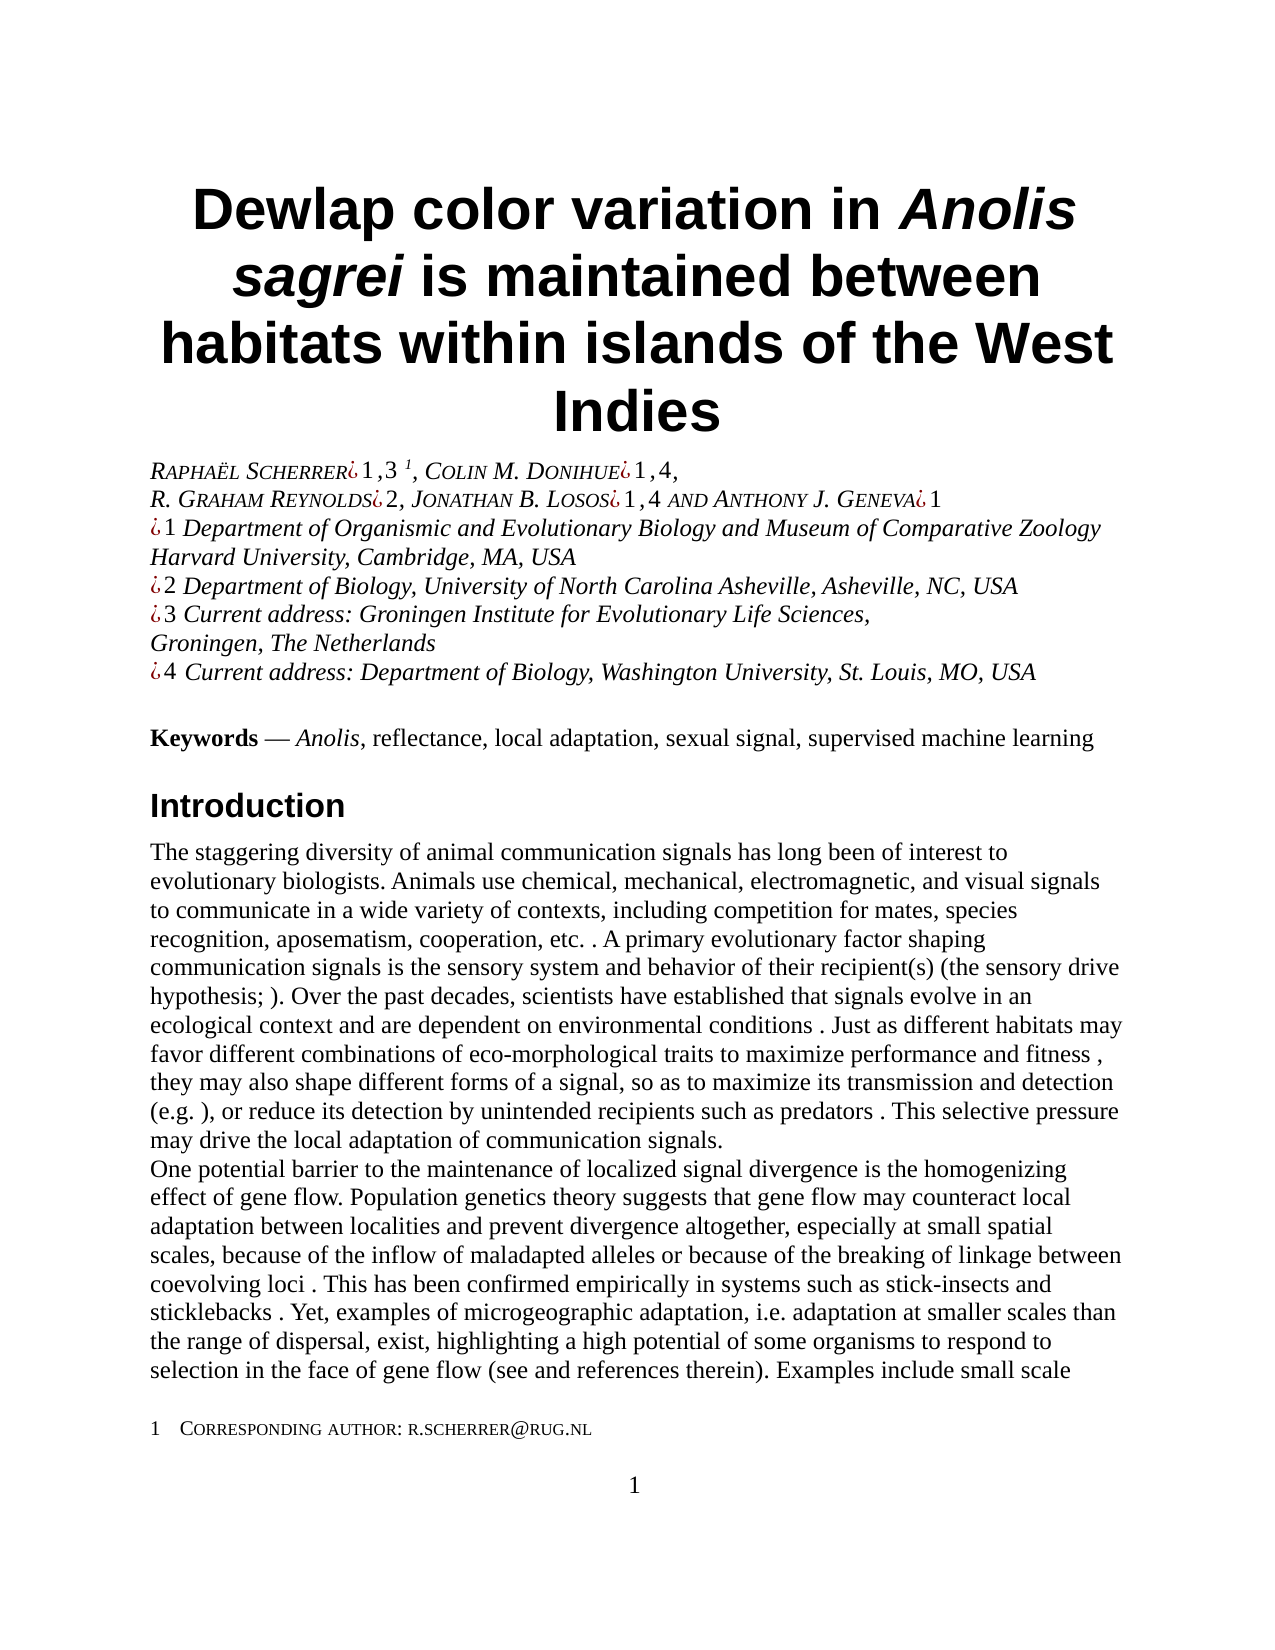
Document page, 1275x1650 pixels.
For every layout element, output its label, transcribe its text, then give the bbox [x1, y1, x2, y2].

title Dewlap color variation in Anolis sagrei is maintained between habitats within islands of the West Indies [150, 175, 1125, 443]
text Keywords — Anolis, reflectance, local adaptation, sexual signal, supervised machine learning [150, 723, 1125, 752]
text Corresponding author: r.scherrer@rug.nl [150, 1416, 1125, 1440]
text The staggering diversity of animal communication signals has long been of interest to evolutionary biologists. Animals use chemical, mechanical, electromagnetic, and visual signals to communicate in a wide variety of contexts, including competition for mates, species recognition, aposematism, cooperation, etc. . A primary evolutionary factor shaping communication signals is the sensory system and behavior of their recipient(s) (the sensory drive hypothesis; ). Over the past decades, scientists have established that signals evolve in an ecological context and are dependent on environmental conditions . Just as different habitats may favor different combinations of eco-morphological traits to maximize performance and fitness , they may also shape different forms of a signal, so as to maximize its transmission and detection (e.g. ), or reduce its detection by unintended recipients such as predators . This selective pressure may drive the local adaptation of communication signals. One potential barrier to the maintenance of localized signal divergence is the homogenizing effect of gene flow. Population genetics theory suggests that gene flow may counteract local adaptation between localities and prevent divergence altogether, especially at small spatial scales, because of the inflow of maladapted alleles or because of the breaking of linkage between coevolving loci . This has been confirmed empirically in systems such as stick-insects and sticklebacks . Yet, examples of microgeographic adaptation, i.e. adaptation at smaller scales than the range of dispersal, exist, highlighting a high potential of some organisms to respond to selection in the face of gene flow (see and references therein). Examples include small scale [150, 837, 1125, 1384]
text Raphaël Scherrer , Colin M. Donihue, R. Graham Reynolds, Jonathan B. Losos and Anthony J. Geneva Department of Organismic and Evolutionary Biology and Museum of Comparative Zoology Harvard University, Cambridge, MA, USA Department of Biology, University of North Carolina Asheville, Asheville, NC, USA Current address: Groningen Institute for Evolutionary Life Sciences, Groningen, The Netherlands Current address: Department of Biology, Washington University, St. Louis, MO, USA [150, 456, 1125, 714]
subtitle Introduction [150, 786, 1125, 825]
